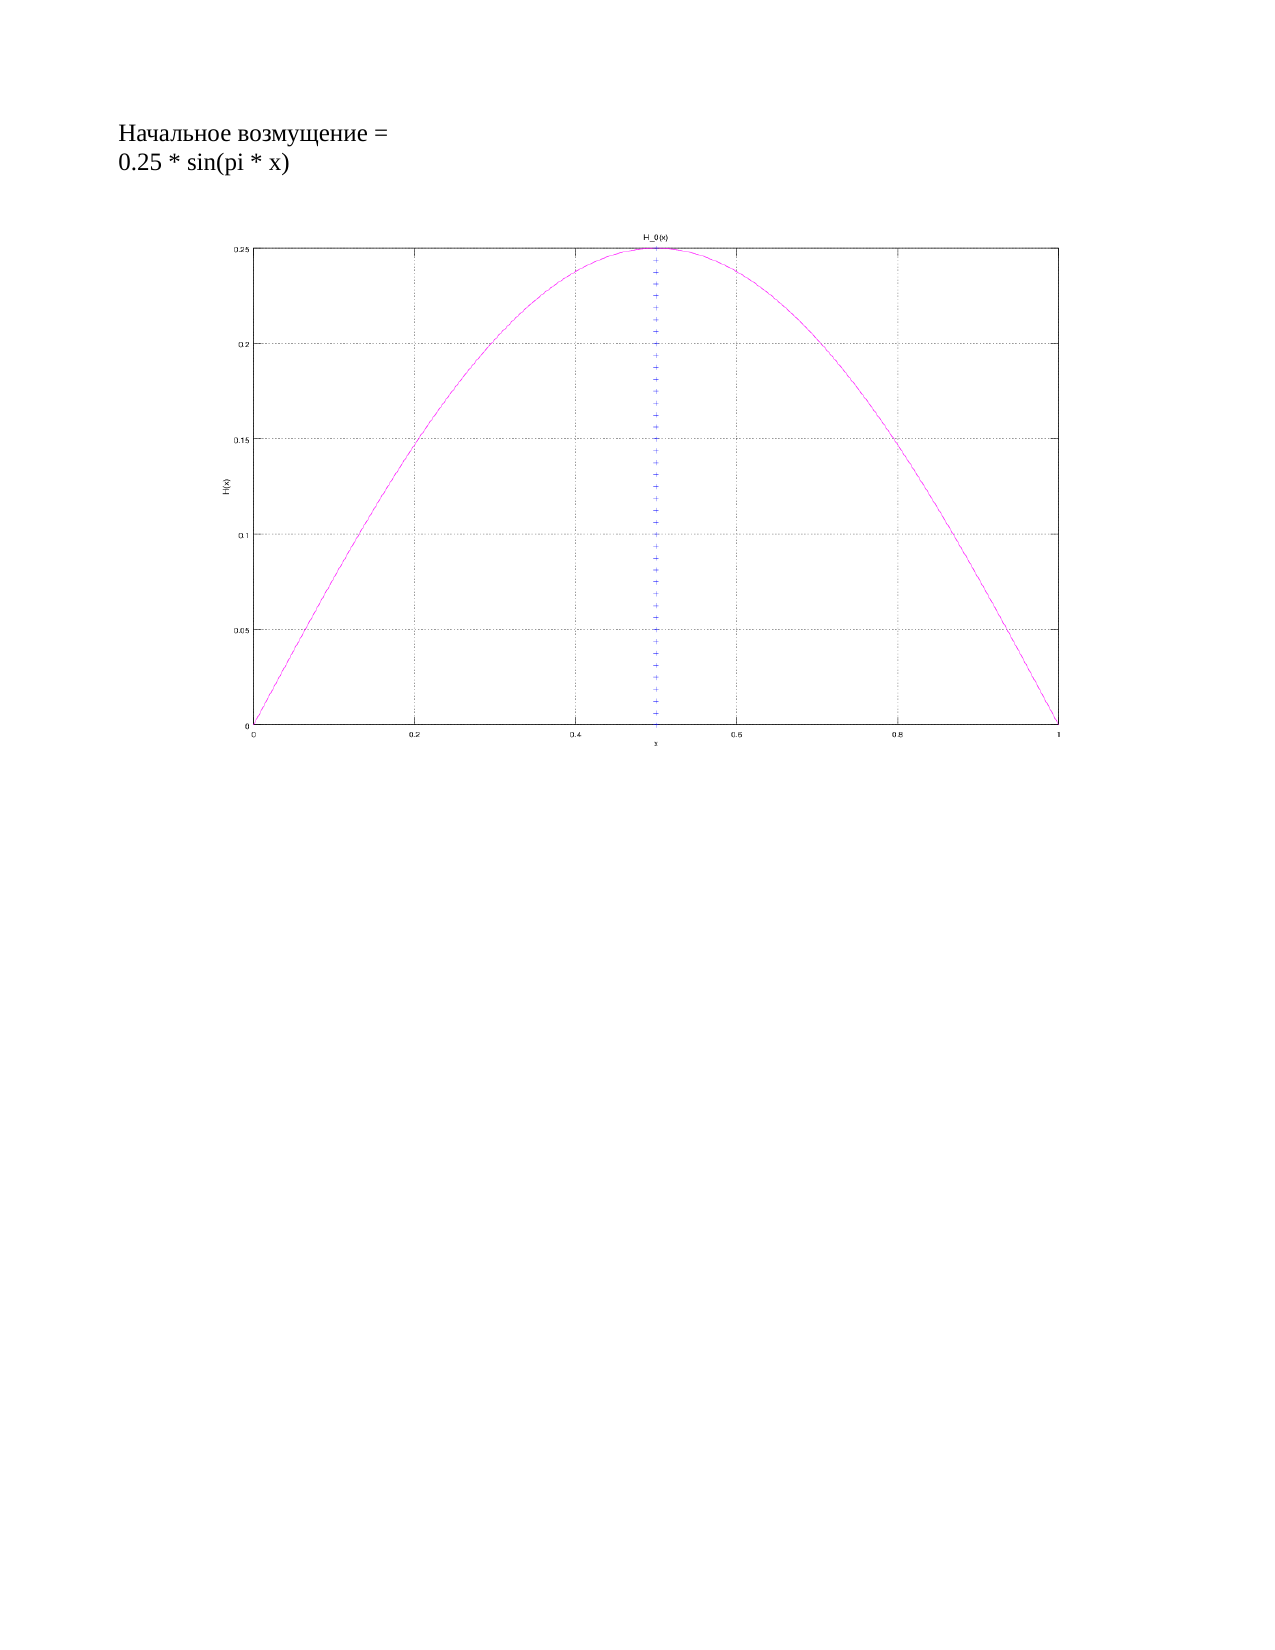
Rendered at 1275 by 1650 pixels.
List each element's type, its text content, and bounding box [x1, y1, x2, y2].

text Начальное возмущение = [118, 118, 1157, 147]
text 0.25 * sin(pi * x) [118, 147, 1157, 176]
picture [118, 204, 1157, 789]
